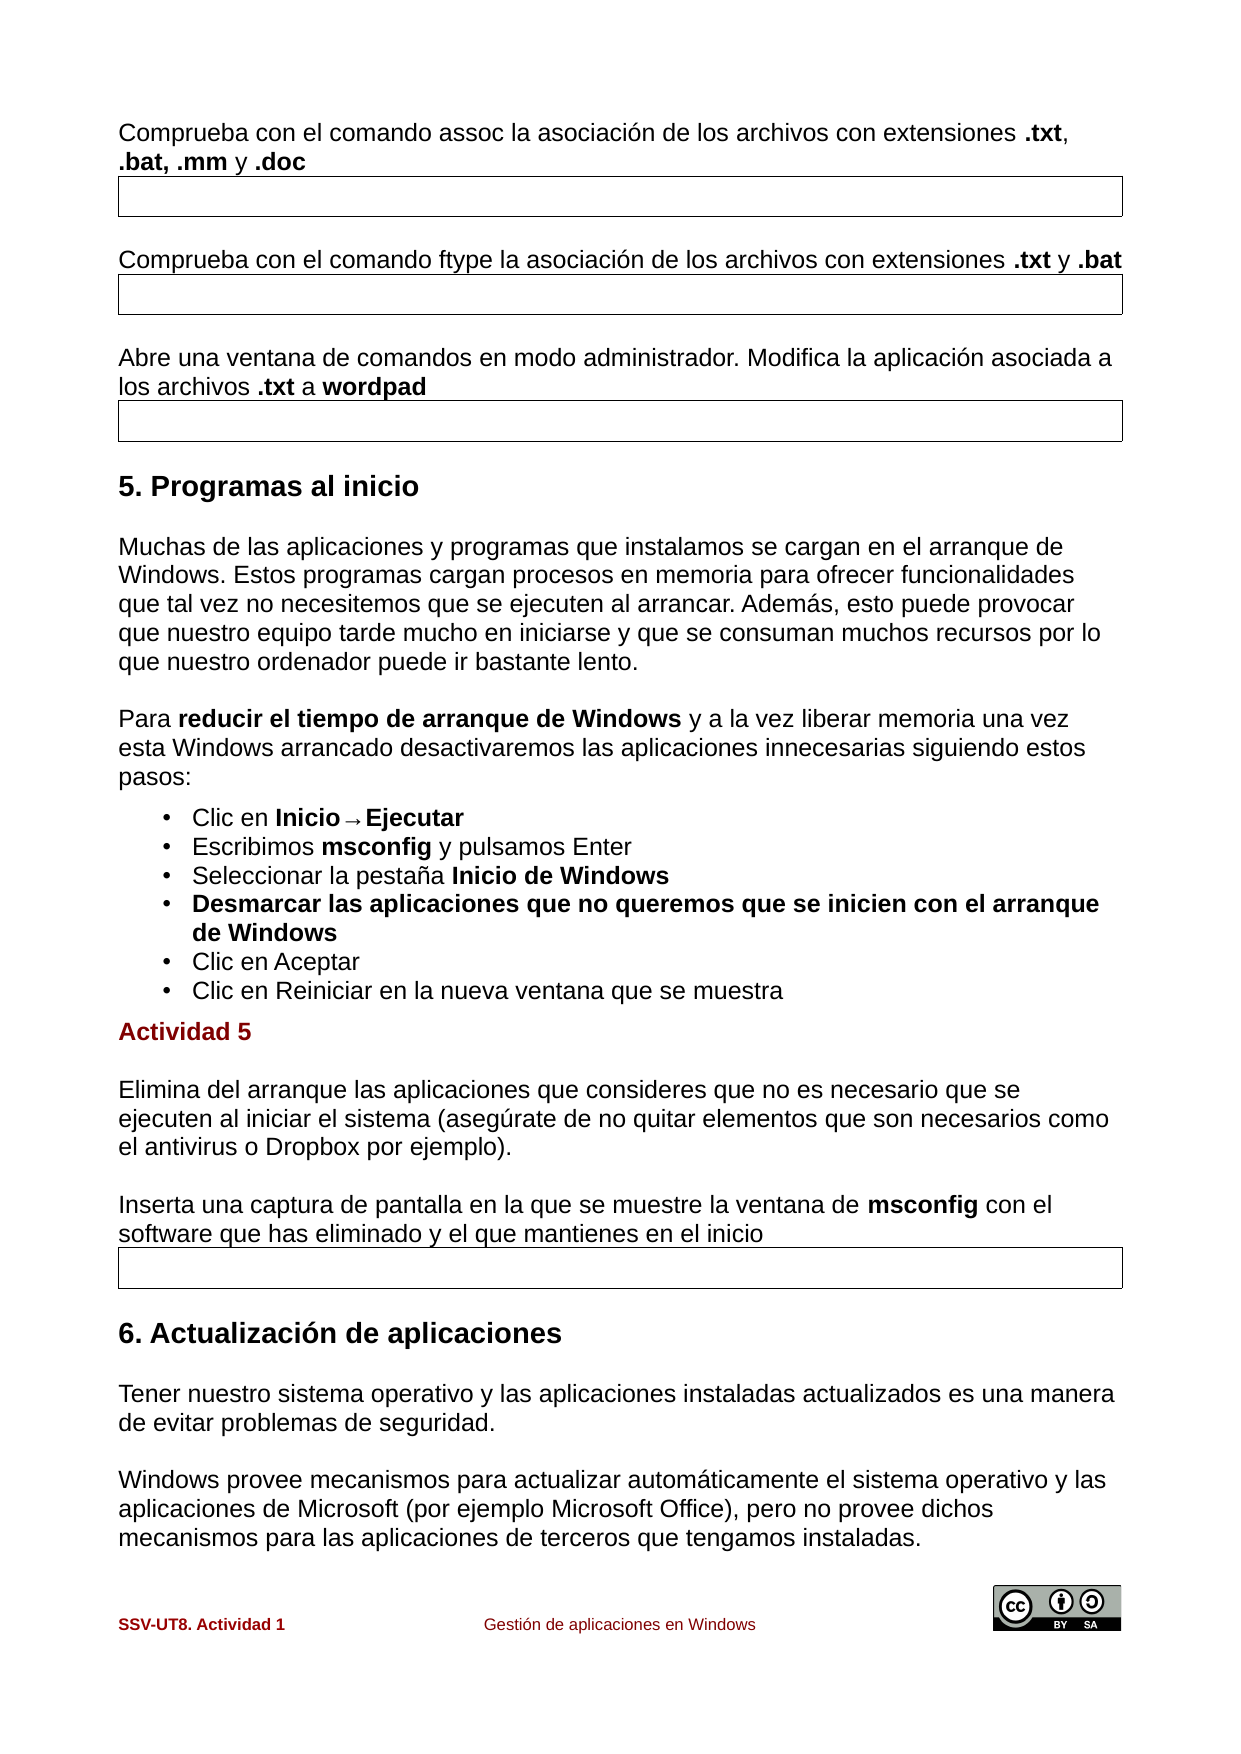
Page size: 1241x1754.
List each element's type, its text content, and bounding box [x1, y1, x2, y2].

text Elimina del arranque las aplicaciones que consideres que no es necesario que se ejecuten al iniciar el sistema (asegúrate de no quitar elementos que son necesarios como el antivirus o Dropbox por ejemplo). [118, 1075, 1122, 1161]
text Tener nuestro sistema operativo y las aplicaciones instaladas actualizados es una manera de evitar problemas de seguridad. [118, 1379, 1122, 1436]
list Desmarcar las aplicaciones que no queremos que se inicien con el arranque de Windows [162, 889, 1122, 947]
text Inserta una captura de pantalla en la que se muestre la ventana de msconfig con el software que has eliminado y el que mantienes en el inicio [118, 1190, 1122, 1247]
text Actividad 5 [118, 1017, 1122, 1046]
list Clic en Aceptar [162, 947, 1122, 976]
text Comprueba con el comando ftype la asociación de los archivos con extensiones .txt y .bat [118, 245, 1122, 273]
text Para reducir el tiempo de arranque de Windows y a la vez liberar memoria una vez esta Windows arrancado desactivaremos las aplicaciones innecesarias siguiendo estos pasos: [118, 704, 1122, 790]
table_header [119, 401, 1122, 441]
text Abre una ventana de comandos en modo administrador. Modifica la aplicación asociada a los archivos .txt a wordpad [118, 343, 1122, 400]
list Escribimos msconfig y pulsamos Enter [162, 832, 1122, 861]
text Windows provee mecanismos para actualizar automáticamente el sistema operativo y las aplicaciones de Microsoft (por ejemplo Microsoft Office), pero no provee dichos mecanismos para las aplicaciones de terceros que tengamos instaladas. [118, 1465, 1122, 1551]
list Clic en Reiniciar en la nueva ventana que se muestra [162, 976, 1122, 1005]
table_header [119, 177, 1122, 216]
table_header [119, 1248, 1122, 1288]
list Seleccionar la pestaña Inicio de Windows [162, 861, 1122, 889]
list Clic en Inicio→Ejecutar [162, 803, 1122, 832]
text Muchas de las aplicaciones y programas que instalamos se cargan en el arranque de Windows. Estos programas cargan procesos en memoria para ofrecer funcionalidades que tal vez no necesitemos que se ejecuten al arrancar. Además, esto puede provocar que nuestro equipo tarde mucho en iniciarse y que se consuman muchos recursos por lo que nuestro ordenador puede ir bastante lento. [118, 532, 1122, 675]
text 6. Actualización de aplicaciones [118, 1316, 1122, 1350]
table_header [119, 275, 1122, 314]
text 5. Programas al inicio [118, 469, 1122, 503]
picture [993, 1585, 1122, 1631]
text Comprueba con el comando assoc la asociación de los archivos con extensiones .txt, .bat, .mm y .doc [118, 118, 1122, 176]
